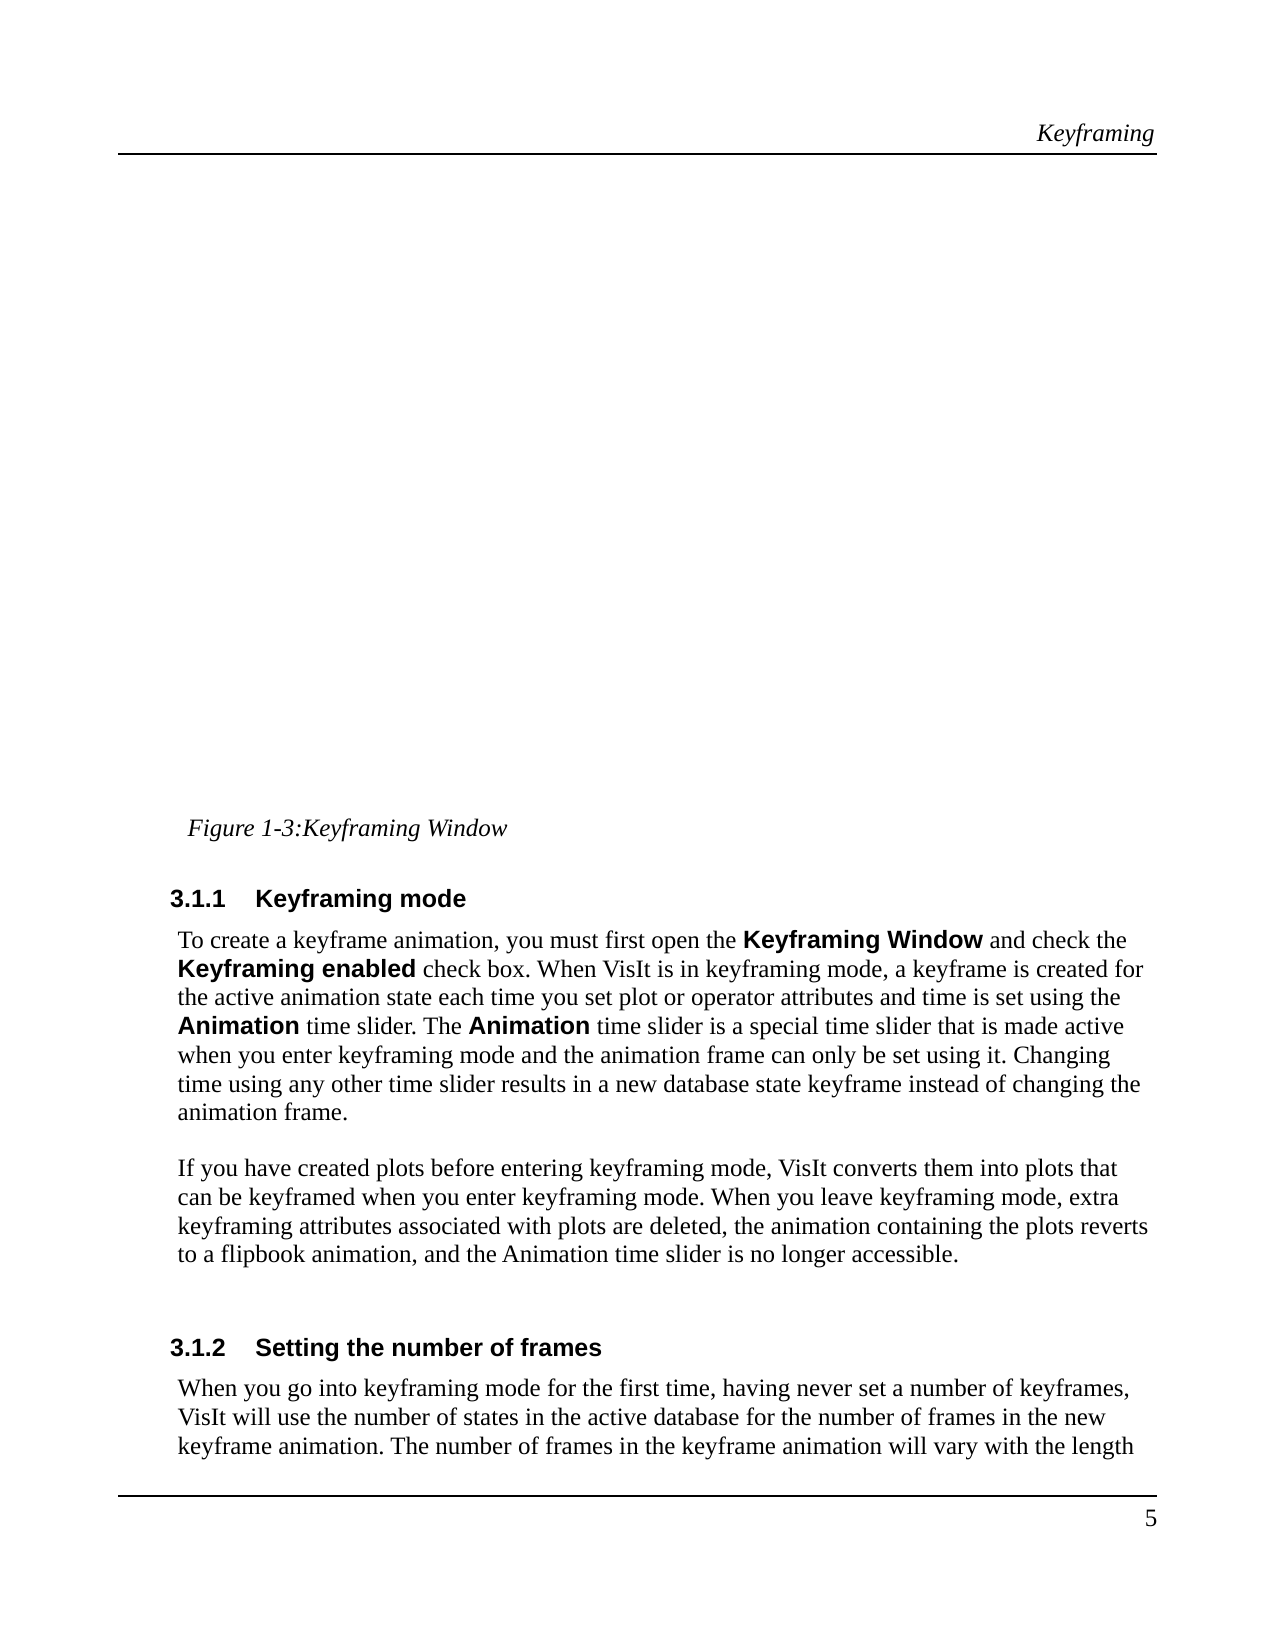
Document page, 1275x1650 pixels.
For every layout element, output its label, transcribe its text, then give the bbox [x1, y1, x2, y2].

text When you go into keyframing mode for the first time, having never set a number of keyframes, VisIt will use the number of states in the active database for the number of frames in the new keyframe animation. The number of frames in the keyframe animation will vary with the length [177, 1373, 1157, 1460]
text Figure 1-3:Keyframing Window [187, 813, 1087, 842]
subtitle Keyframing mode [163, 278, 1157, 913]
text To create a keyframe animation, you must first open the Keyframing Window and check the Keyframing enabled check box. When VisIt is in keyframing mode, a keyframe is created for the active animation state each time you set plot or operator attributes and time is set using the Animation time slider. The Animation time slider is a special time slider that is made active when you enter keyframing mode and the animation frame can only be set using it. Changing time using any other time slider results in a new database state keyframe instead of changing the animation frame. [177, 925, 1157, 1126]
text If you have created plots before entering keyframing mode, VisIt converts them into plots that can be keyframed when you enter keyframing mode. When you leave keyframing mode, extra keyframing attributes associated with plots are deleted, the animation containing the plots reverts to a flipbook animation, and the Animation time slider is no longer accessible. [177, 1153, 1157, 1268]
subtitle Setting the number of frames [163, 1333, 1157, 1361]
